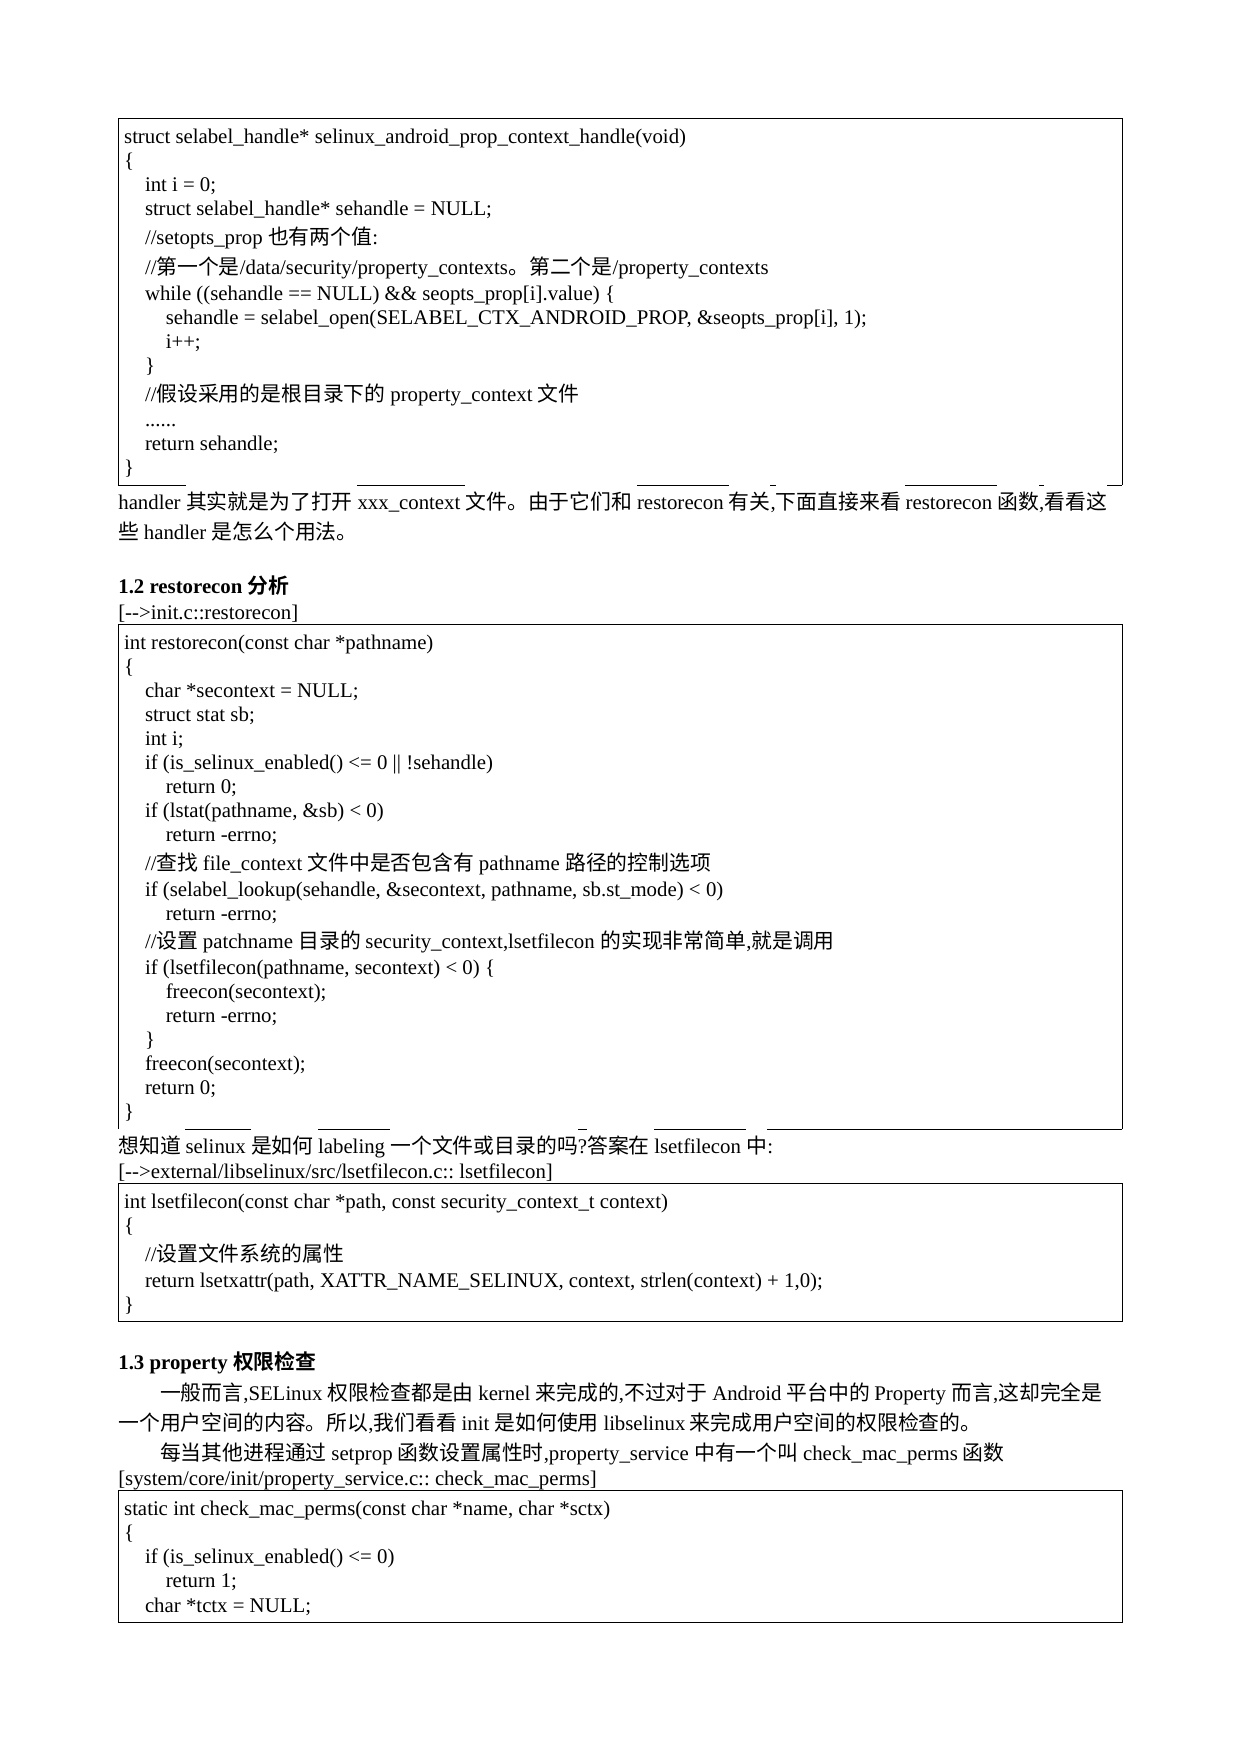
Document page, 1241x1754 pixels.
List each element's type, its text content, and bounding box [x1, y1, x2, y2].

table_header int lsetfilecon(const char *path, const security_context_t context) { //设置文件系统的属性 return lsetxattr(path, XATTR_NAME_SELINUX, context, strlen(context) + 1,0); } [119, 1184, 1122, 1321]
table_header static int check_mac_perms(const char *name, char *sctx) { if (is_selinux_enabled() <= 0) return 1; char *tctx = NULL; [119, 1491, 1122, 1622]
text 1.3 property 权限检查 [118, 1346, 1122, 1376]
text handler 其实就是为了打开 xxx_context 文件。由于它们和 restorecon 有关,下面直接来看 restorecon 函数,看看这些 handler 是怎么个用法。 [118, 486, 1122, 546]
text 每当其他进程通过 setprop 函数设置属性时,property_service 中有一个叫 check_mac_perms函数 [118, 1436, 1122, 1466]
text 一般而言,SELinux 权限检查都是由 kernel 来完成的,不过对于 Android 平台中的Property 而言,这却完全是一个用户空间的内容。所以,我们看看 init 是如何使用 libselinux来完成用户空间的权限检查的。 [118, 1376, 1122, 1436]
text 1.2 restorecon 分析 [118, 569, 1122, 600]
text [-->external/libselinux/src/lsetfilecon.c:: lsetfilecon] [118, 1159, 1122, 1183]
text 想知道 selinux 是如何 labeling 一个文件或目录的吗?答案在 lsetfilecon 中: [118, 1130, 1122, 1159]
table_header struct selabel_handle* selinux_android_prop_context_handle(void) { int i = 0; struct selabel_handle* sehandle = NULL; //setopts_prop 也有两个值: //第一个是/data/security/property_contexts。第二个是/property_contexts while ((sehandle == NULL) && seopts_prop[i].value) { sehandle = selabel_open(SELABEL_CTX_ANDROID_PROP, &seopts_prop[i], 1); i++; } //假设采用的是根目录下的 property_context 文件 ...... return sehandle; } [119, 119, 1122, 485]
text [-->init.c::restorecon] [118, 600, 1122, 624]
text [system/core/init/property_service.c:: check_mac_perms] [118, 1466, 1122, 1490]
table_header int restorecon(const char *pathname) { char *secontext = NULL; struct stat sb; int i; if (is_selinux_enabled() <= 0 || !sehandle) return 0; if (lstat(pathname, &sb) < 0) return -errno; //查找 file_context 文件中是否包含有 pathname 路径的控制选项 if (selabel_lookup(sehandle, &secontext, pathname, sb.st_mode) < 0) return -errno; //设置 patchname 目录的 security_context,lsetfilecon 的实现非常简单,就是调用 if (lsetfilecon(pathname, secontext) < 0) { freecon(secontext); return -errno; } freecon(secontext); return 0; } [119, 625, 1122, 1129]
